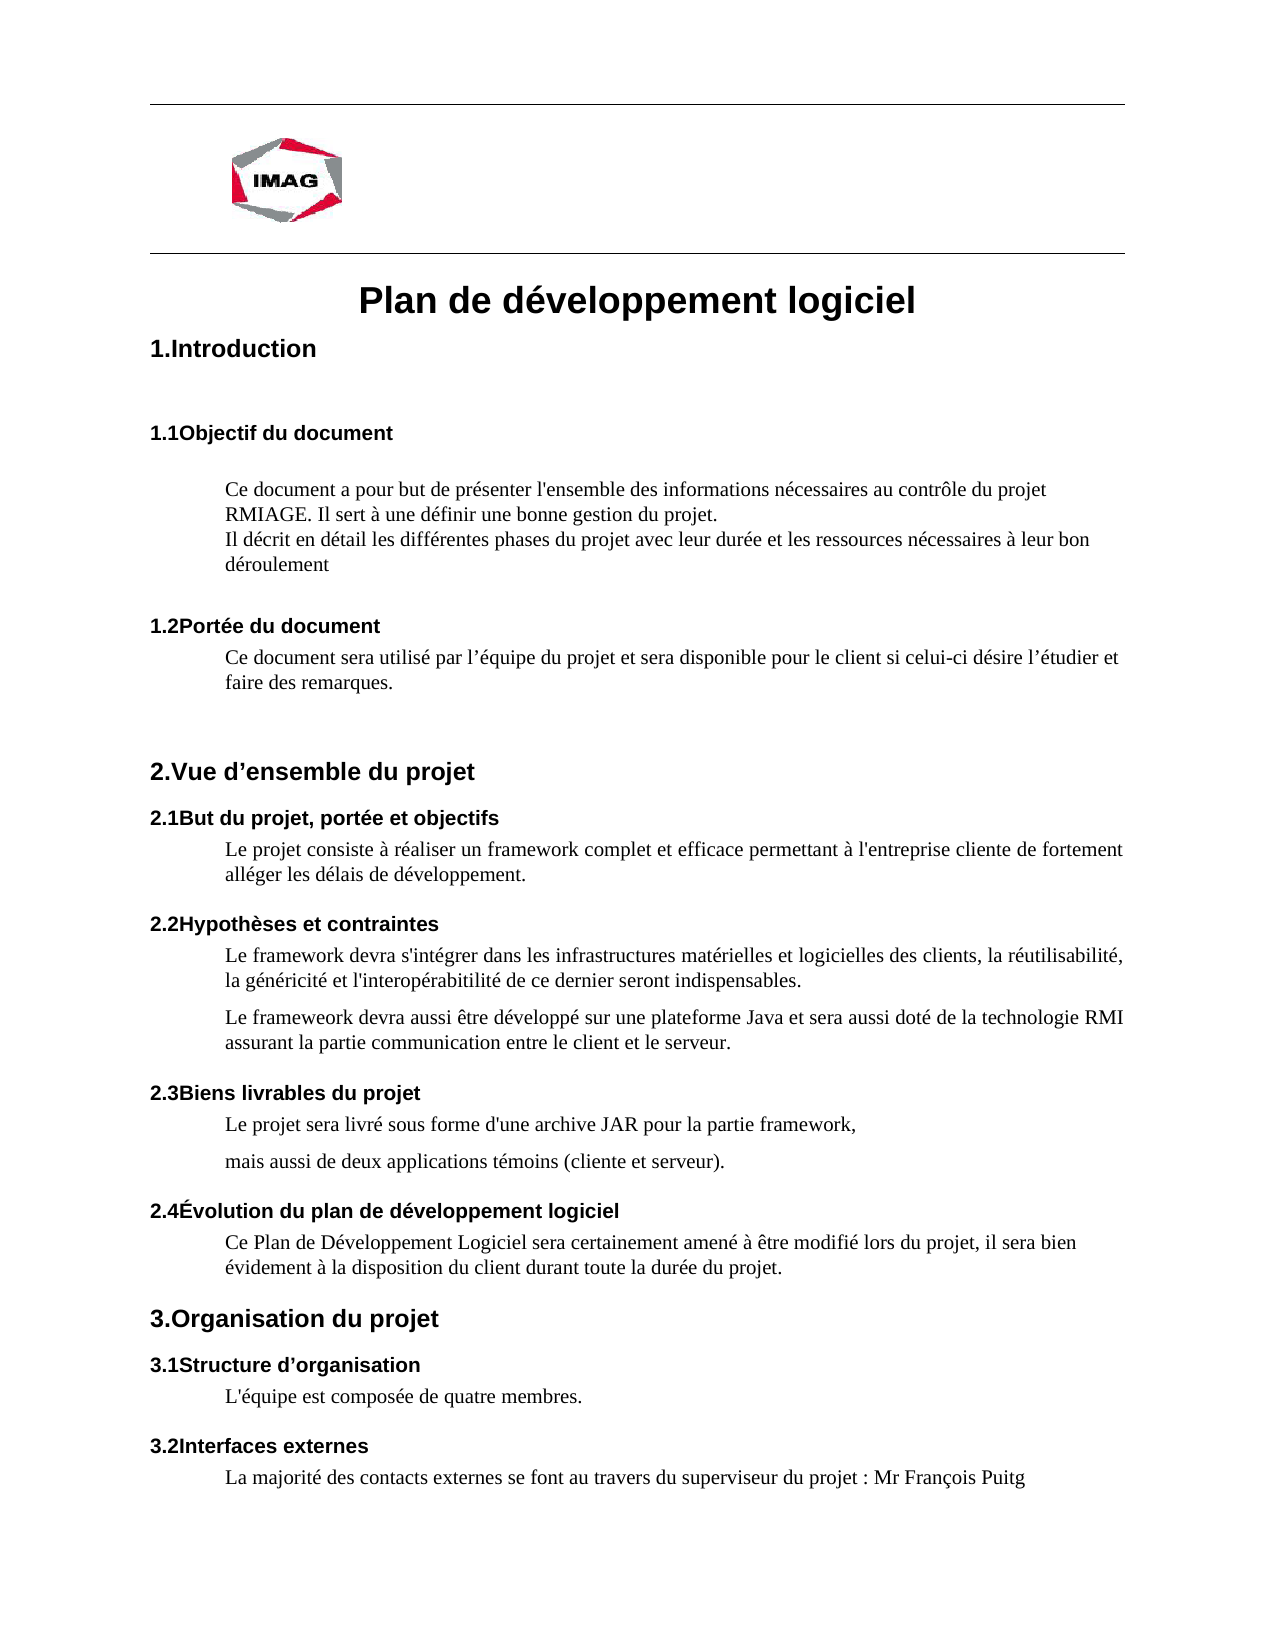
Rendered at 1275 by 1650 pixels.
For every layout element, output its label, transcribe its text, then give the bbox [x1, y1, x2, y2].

text Ce document sera utilisé par l’équipe du projet et sera disponible pour le client si celui-ci désire l’étudier et faire des remarques. [225, 644, 1125, 694]
text L'équipe est composée de quatre membres. [225, 1383, 1125, 1408]
text Il décrit en détail les différentes phases du projet avec leur durée et les ressources nécessaires à leur bon déroulement [150, 526, 1125, 576]
subtitle Objectif du document [150, 419, 1125, 444]
title Plan de développement logiciel [150, 279, 1125, 322]
text La majorité des contacts externes se font au travers du superviseur du projet : Mr François Puitg [225, 1464, 1125, 1489]
subtitle Organisation du projet [150, 1304, 1125, 1333]
subtitle But du projet, portée et objectifs [150, 804, 1125, 829]
text Le projet sera livré sous forme d'une archive JAR pour la partie framework, [225, 1111, 1125, 1136]
subtitle Structure d’organisation [150, 1352, 1125, 1377]
subtitle Évolution du plan de développement logiciel [150, 1198, 1125, 1223]
text Ce Plan de Développement Logiciel sera certainement amené à être modifié lors du projet, il sera bien évidement à la disposition du client durant toute la durée du projet. [225, 1229, 1125, 1279]
text Ce document a pour but de présenter l'ensemble des informations nécessaires au contrôle du projet RMIAGE. Il sert à une définir une bonne gestion du projet. [150, 476, 1125, 526]
subtitle Vue d’ensemble du projet [150, 757, 1125, 786]
text Le framework devra s'intégrer dans les infrastructures matérielles et logicielles des clients, la réutilisabilité, la généricité et l'interopérabitilité de ce dernier seront indispensables. [225, 942, 1125, 992]
subtitle Portée du document [150, 613, 1125, 638]
subtitle Hypothèses et contraintes [150, 911, 1125, 936]
subtitle Biens livrables du projet [150, 1079, 1125, 1104]
subtitle Introduction [150, 334, 1125, 363]
text mais aussi de deux applications témoins (cliente et serveur). [225, 1148, 1125, 1173]
text Le frameweork devra aussi être développé sur une plateforme Java et sera aussi doté de la technologie RMI assurant la partie communication entre le client et le serveur. [225, 1004, 1125, 1054]
subtitle Interfaces externes [150, 1433, 1125, 1458]
text Le projet consiste à réaliser un framework complet et efficace permettant à l'entreprise cliente de fortement alléger les délais de développement. [225, 836, 1125, 886]
picture [208, 126, 368, 234]
